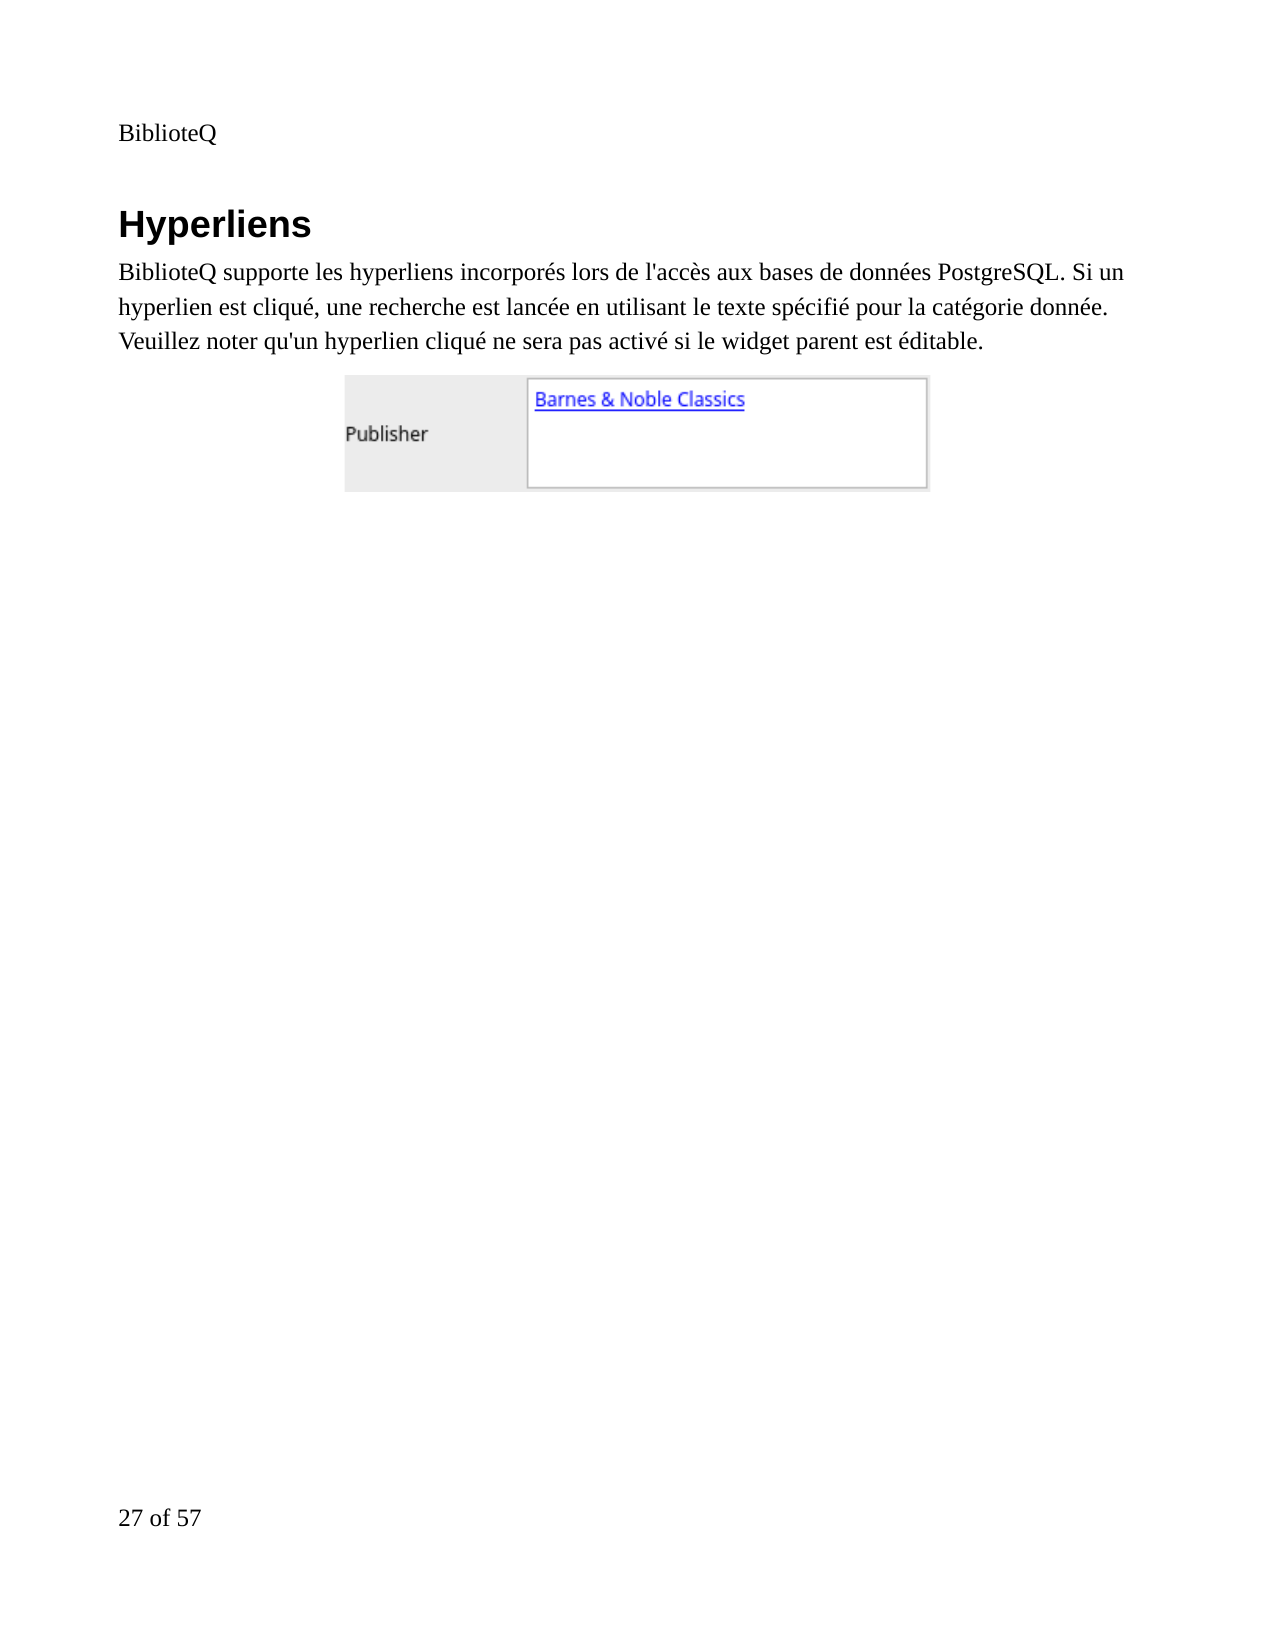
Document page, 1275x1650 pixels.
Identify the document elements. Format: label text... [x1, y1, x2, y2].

subtitle Hyperliens [118, 201, 1157, 245]
picture [344, 375, 931, 492]
text BiblioteQ supporte les hyperliens incorporés lors de l'accès aux bases de données PostgreSQL. Si un hyperlien est cliqué, une recherche est lancée en utilisant le texte spécifié pour la catégorie donnée. Veuillez noter qu'un hyperlien cliqué ne sera pas activé si le widget parent est éditable. [118, 257, 1157, 355]
